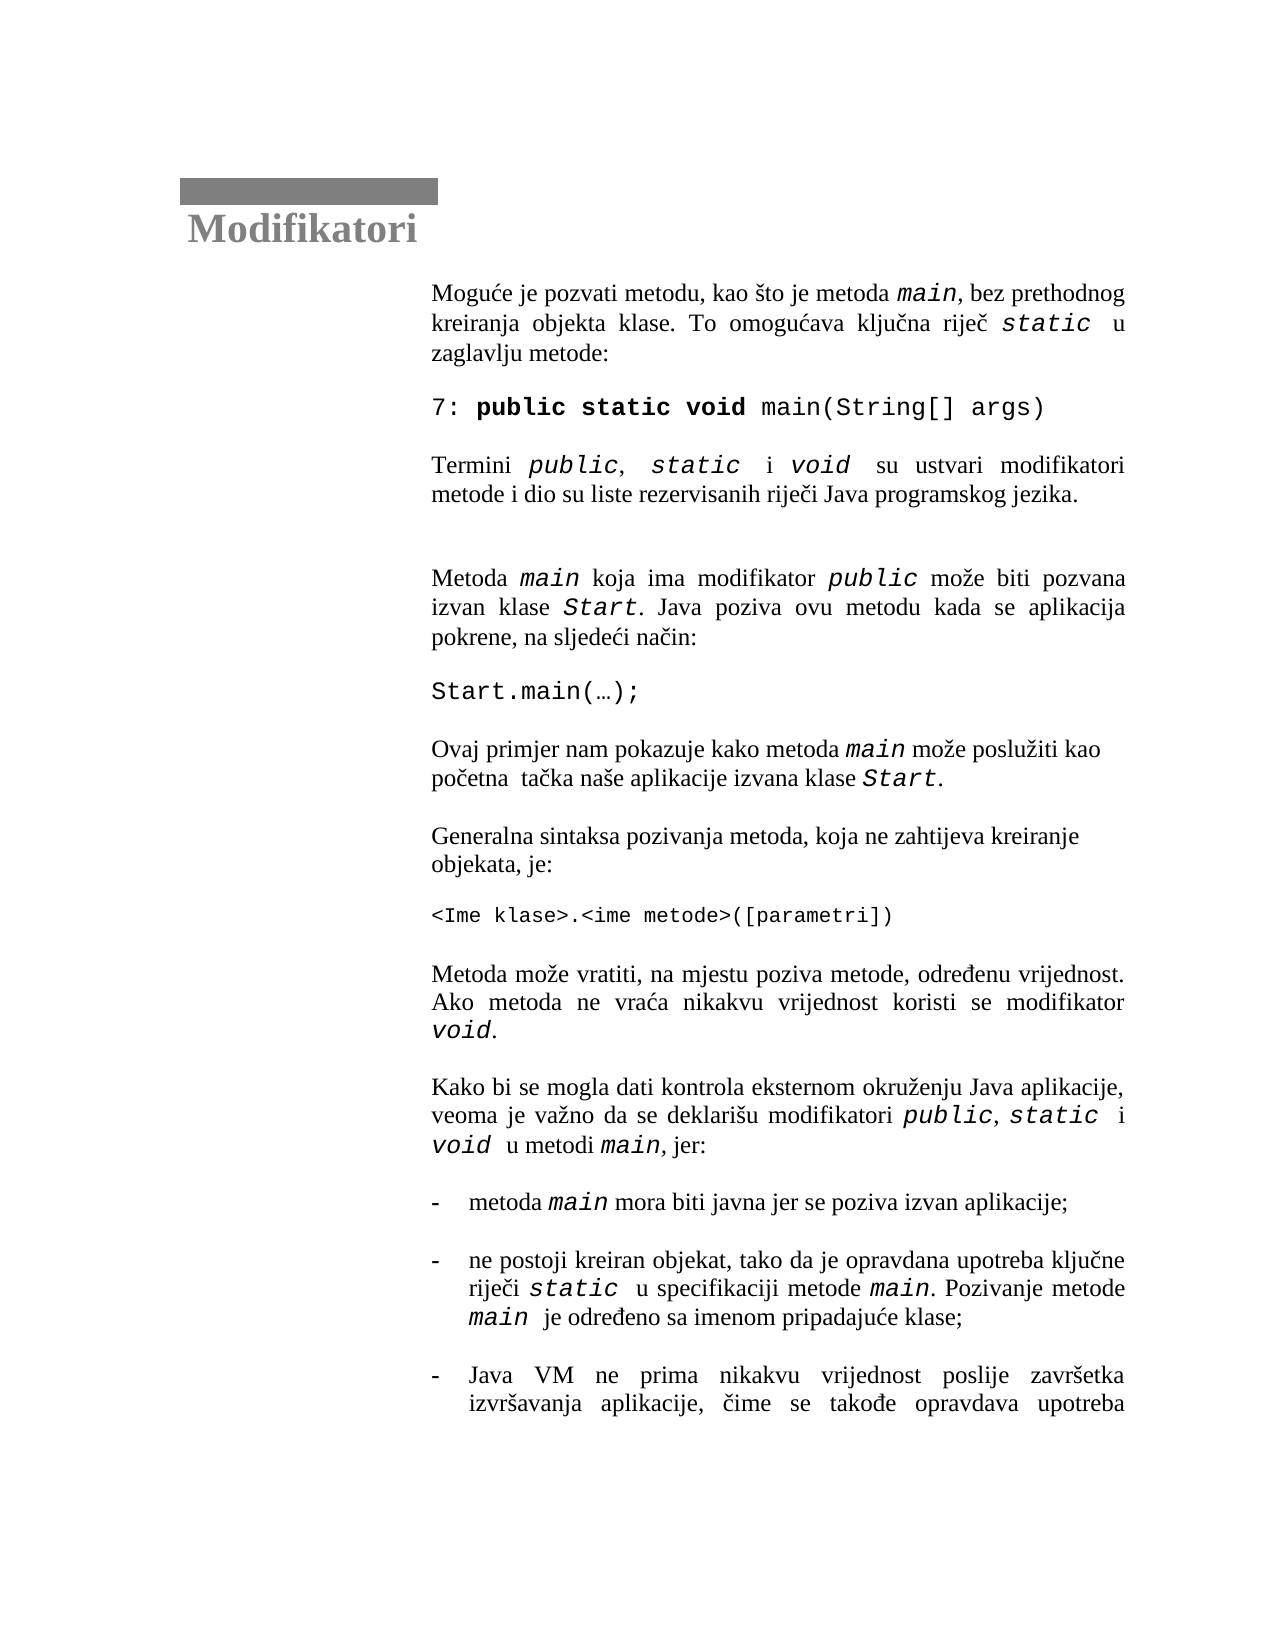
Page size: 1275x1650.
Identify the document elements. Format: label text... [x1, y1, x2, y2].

table_header [180, 679, 424, 707]
table_header [180, 536, 424, 564]
table_header Moguće je pozvati metodu, kao što je metoda main, bez prethodnog kreiranja objekta klase. To omogućava ključna riječ static u zaglavlju metode: 7: public static void main(String[] args) [424, 279, 1132, 451]
table_header Kako bi se mogla dati kontrola eksternom okruženju Java aplikacije, veoma je važno da se deklarišu modifikatori public, static i void u metodi main, jer: [424, 1074, 1132, 1161]
table_header Metoda može vratiti, na mjestu poziva metode, određenu vrijednost. Ako metoda ne vraća nikakvu vrijednost koristi se modifikator void. [424, 961, 1132, 1046]
table_header [424, 536, 1133, 564]
table_header Start.main(…); [424, 679, 1132, 707]
table_cell Metoda main koja ima modifikator public može biti pozvana izvan klase Start. Java poziva ovu metodu kada se aplikacija pokrene, na sljedeći način: [424, 564, 1133, 651]
table_header [180, 822, 424, 877]
table_header [180, 961, 424, 1046]
table_header [180, 279, 424, 451]
table_header [180, 905, 424, 933]
table_header [180, 1189, 424, 1416]
table_header [180, 178, 438, 205]
table_header [180, 1074, 424, 1161]
table_cell [180, 564, 424, 651]
table_cell [180, 451, 424, 508]
subtitle Modifikatori [187, 205, 1087, 252]
table_header Generalna sintaksa pozivanja metoda, koja ne zahtijeva kreiranje objekata, je: [424, 822, 1133, 877]
table_header <Ime klase>.<ime metode>([parametri]) [424, 905, 1132, 933]
table_header metoda main mora biti javna jer se poziva izvan aplikacije; ne postoji kreiran objekat, tako da je opravdana upotreba ključne riječi static u specifikaciji metode main. Pozivanje metode main je određeno sa imenom pripadajuće klase; Java VM ne prima nikakvu vrijednost poslije završetka izvršavanja aplikacije, čime se takođe opravdava upotreba [424, 1189, 1132, 1416]
table_cell Termini public, static i void su ustvari modifikatori metode i dio su liste rezervisanih riječi Java programskog jezika. [424, 451, 1132, 508]
table_header Ovaj primjer nam pokazuje kako metoda main može poslužiti kao početna tačka naše aplikacije izvana klase Start. [424, 735, 1132, 794]
table_header [180, 735, 424, 794]
